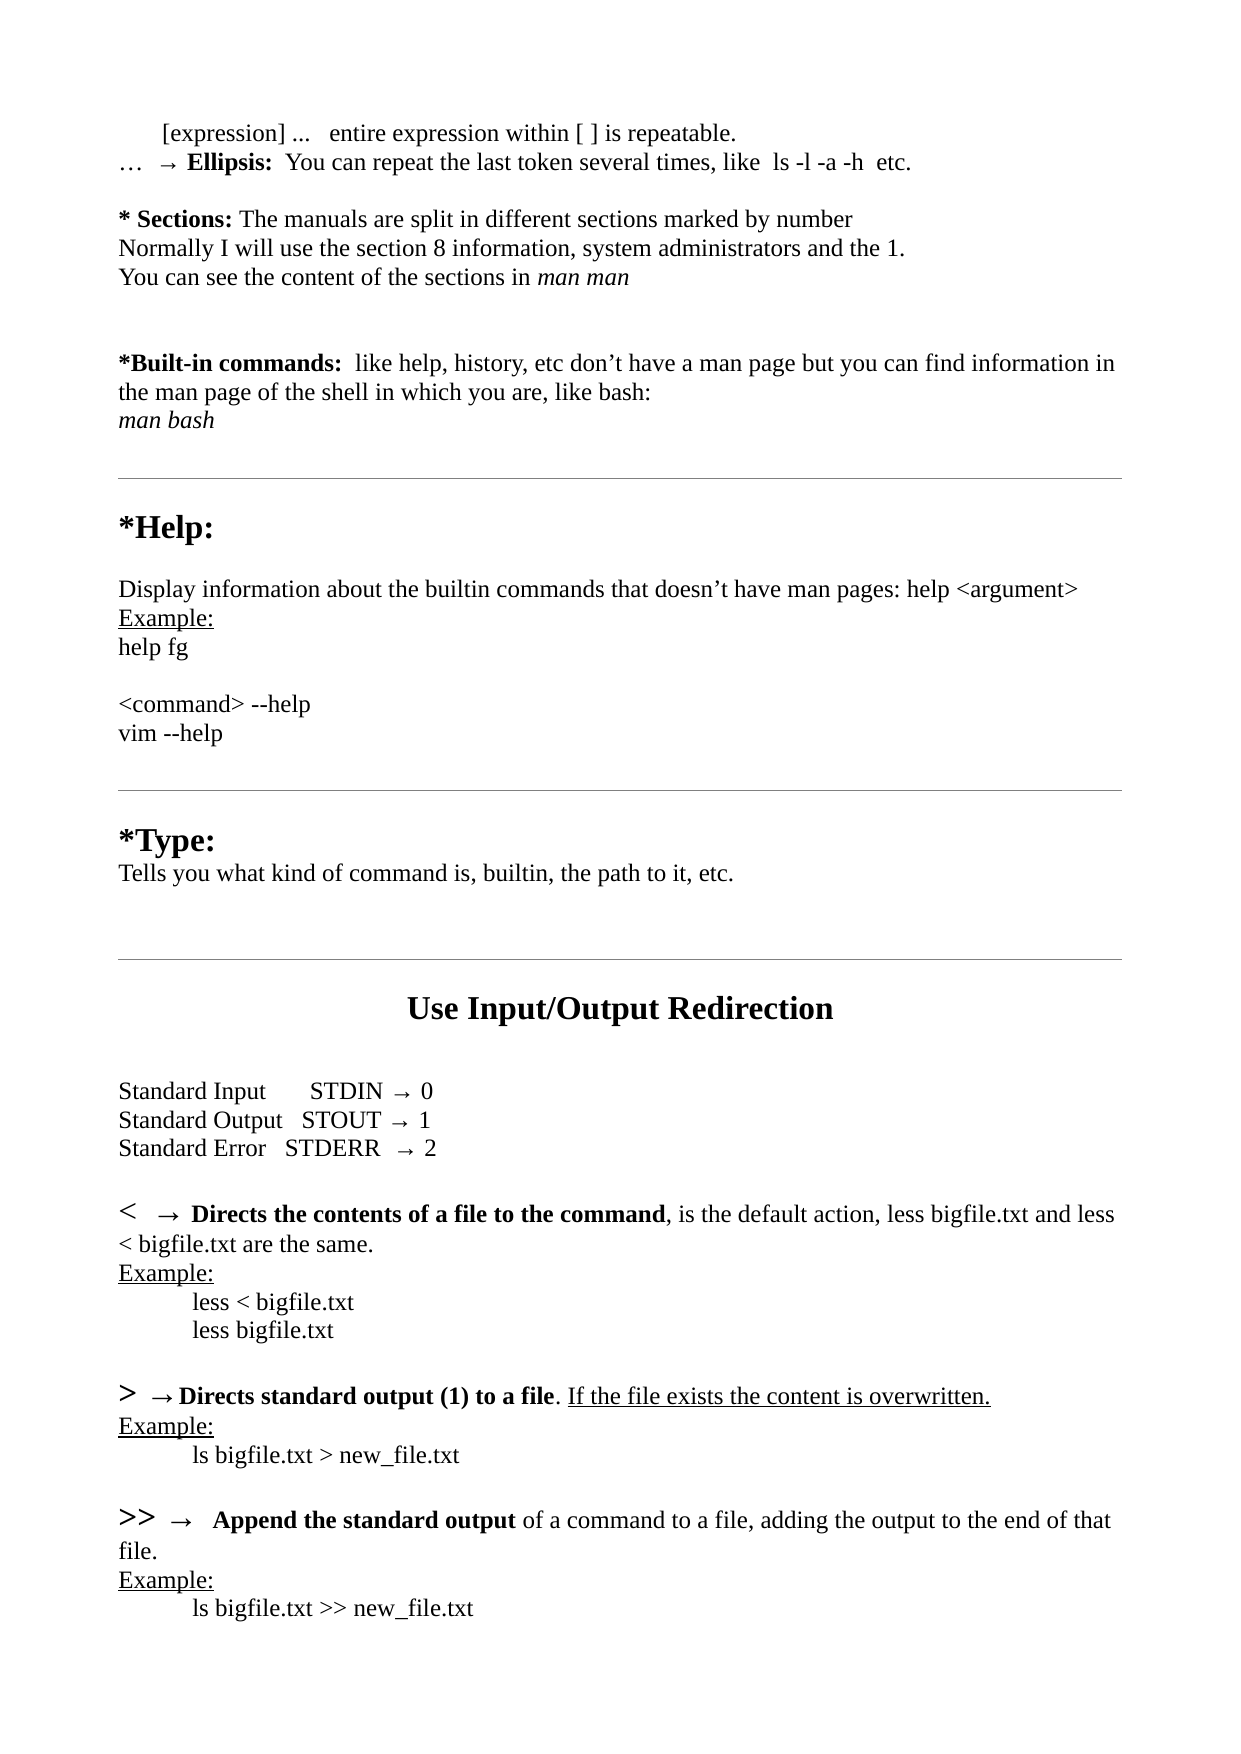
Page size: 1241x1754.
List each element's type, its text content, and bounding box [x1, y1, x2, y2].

text Example: [118, 603, 1122, 632]
text Display information about the builtin commands that doesn’t have man pages: help <argument> [118, 574, 1122, 603]
text Tells you what kind of command is, builtin, the path to it, etc. [118, 858, 1122, 887]
text <command> --help [118, 689, 1122, 718]
text *Help: [118, 507, 1122, 546]
text help fg [118, 632, 1122, 661]
text ls bigfile.txt >> new_file.txt [118, 1593, 1122, 1622]
text >> → Append the standard output of a command to a file, adding the output to the end of that file. [118, 1498, 1122, 1565]
text Standard Output STOUT → 1 [118, 1105, 1122, 1133]
text Standard Error STDERR → 2 [118, 1133, 1122, 1162]
text Example: [118, 1565, 1122, 1593]
text man bash [118, 406, 1122, 434]
text * Sections: The manuals are split in different sections marked by number [118, 204, 1122, 233]
text vim --help [118, 718, 1122, 747]
text You can see the content of the sections in man man [118, 262, 1122, 291]
text > →Directs standard output (1) to a file. If the file exists the content is overwritten. [118, 1373, 1122, 1411]
text *Type: [118, 820, 1122, 858]
text Standard Input STDIN → 0 [118, 1076, 1122, 1105]
text [expression] ... entire expression within [ ] is repeatable. [118, 118, 1122, 147]
text *Built-in commands: like help, history, etc don’t have a man page but you can find information in the man page of the shell in which you are, like bash: [118, 348, 1122, 406]
text less bigfile.txt [118, 1316, 1122, 1344]
text Example: [118, 1411, 1122, 1440]
text … → Ellipsis: You can repeat the last token several times, like ls -l -a -h etc. [118, 147, 1122, 176]
text Use Input/Output Redirection [118, 988, 1122, 1027]
text ls bigfile.txt > new_file.txt [118, 1440, 1122, 1469]
text < → Directs the contents of a file to the command, is the default action, less bigfile.txt and less < bigfile.txt are the same. [118, 1191, 1122, 1258]
text Normally I will use the section 8 information, system administrators and the 1. [118, 233, 1122, 262]
text Example: [118, 1258, 1122, 1287]
text less < bigfile.txt [118, 1287, 1122, 1316]
